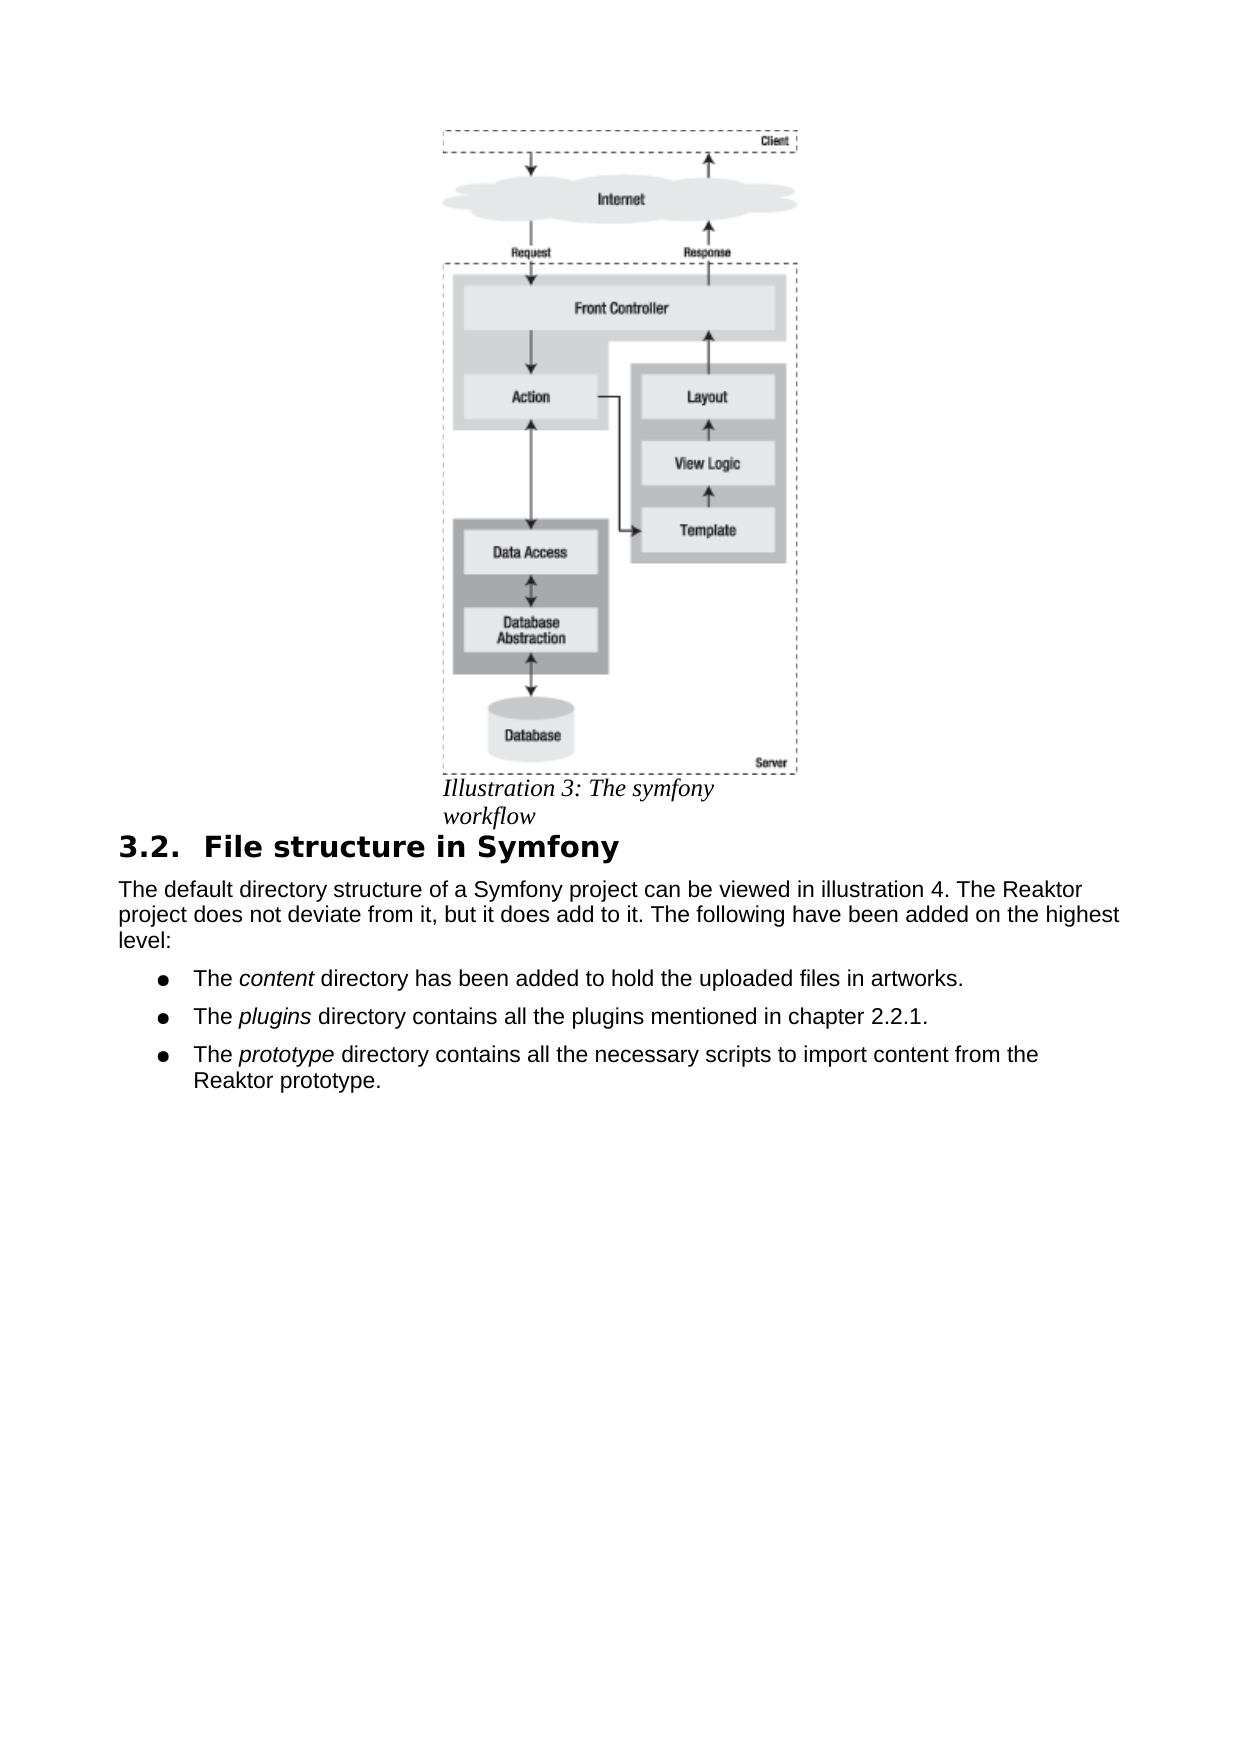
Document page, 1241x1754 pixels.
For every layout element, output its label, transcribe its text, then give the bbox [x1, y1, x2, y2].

list The content directory has been added to hold the uploaded files in artworks. [156, 966, 1122, 991]
list The prototype directory contains all the necessary scripts to import content from the Reaktor prototype. [156, 1042, 1122, 1093]
picture [442, 130, 798, 775]
list The plugins directory contains all the plugins mentioned in chapter 2.2.1. [156, 1004, 1122, 1029]
text The default directory structure of a Symfony project can be viewed in illustration 4. The Reaktor project does not deviate from it, but it does add to it. The following have been added on the highest level: [118, 876, 1122, 953]
text Illustration 3: The symfony workflow [443, 775, 797, 830]
subtitle File structure in Symfony [118, 721, 1122, 864]
